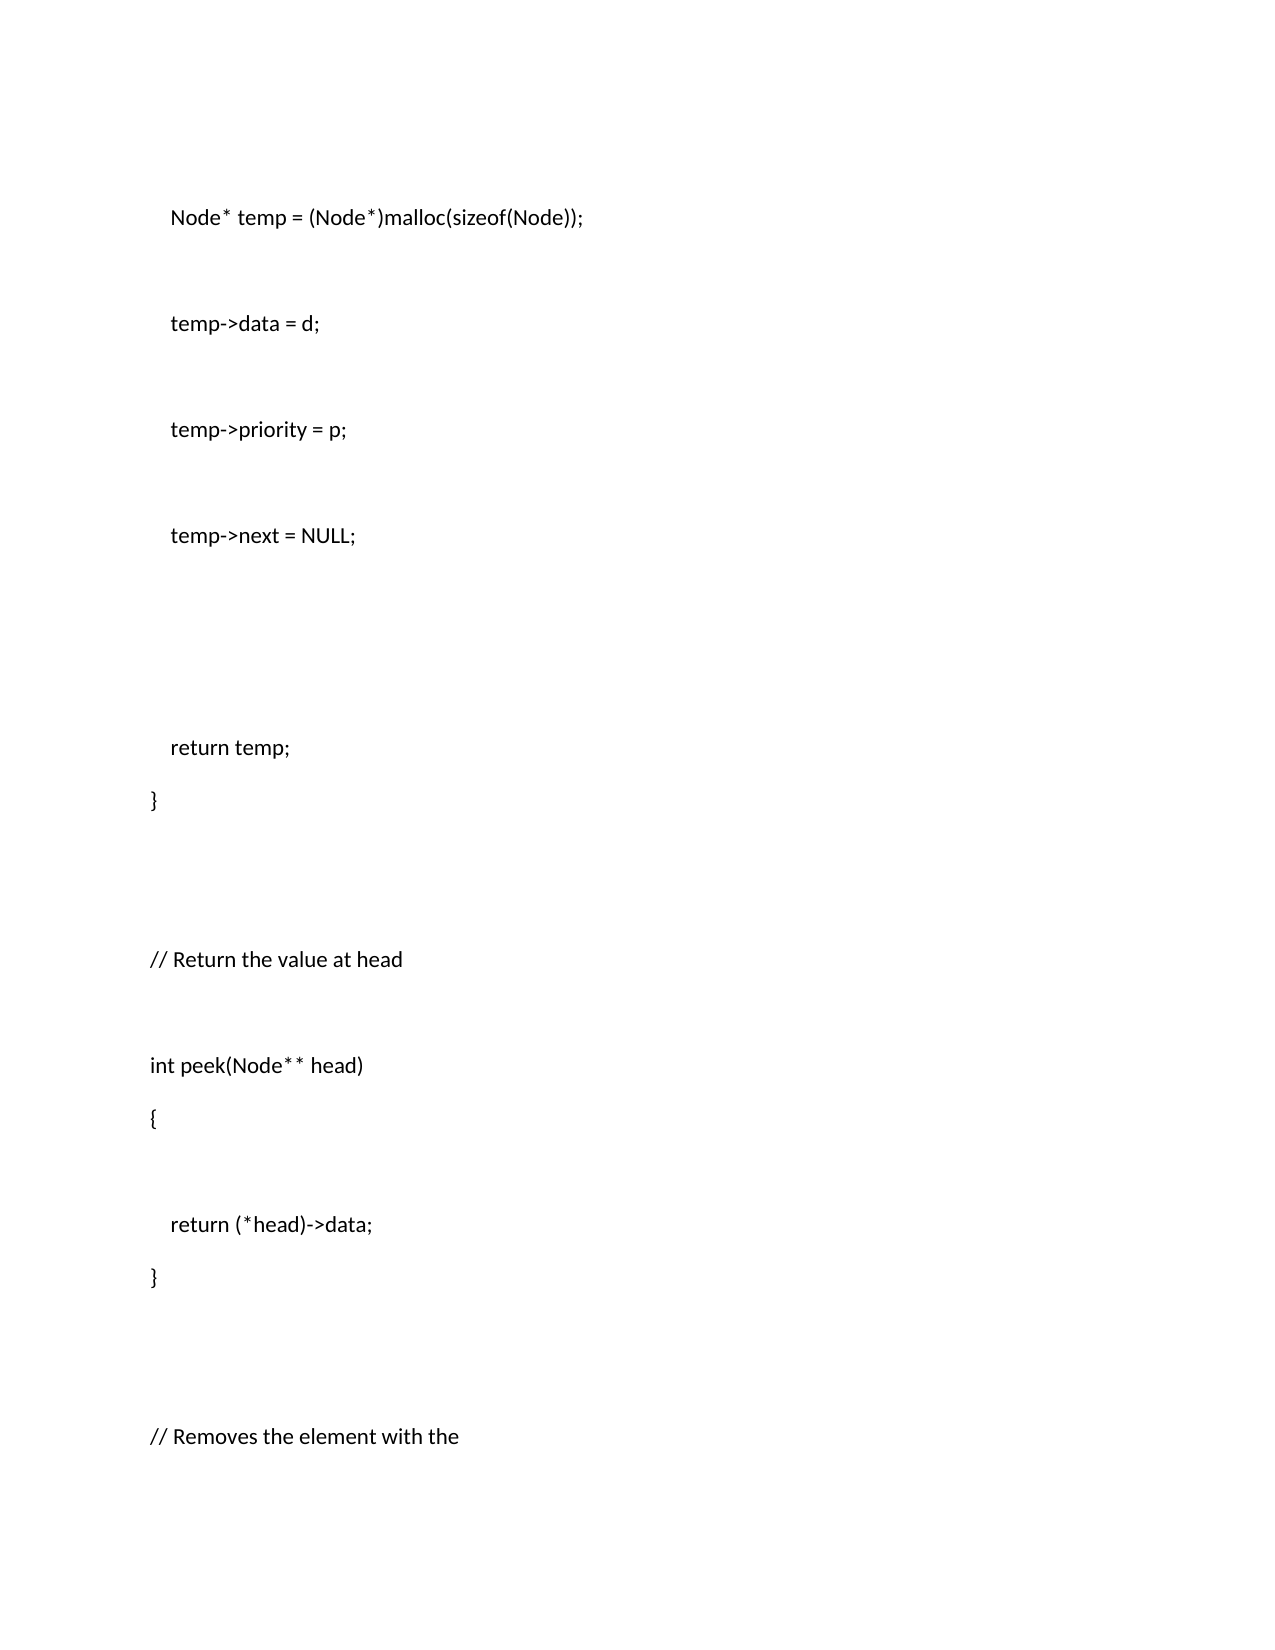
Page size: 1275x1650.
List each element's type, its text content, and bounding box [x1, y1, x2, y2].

text temp->priority = p; [150, 415, 1125, 443]
text return temp; [150, 733, 1125, 761]
text Node* temp = (Node*)malloc(sizeof(Node)); [150, 203, 1125, 231]
text temp->next = NULL; [150, 521, 1125, 549]
text { [150, 1104, 1125, 1132]
text } [150, 1263, 1125, 1291]
text // Removes the element with the [150, 1422, 1125, 1451]
text } [150, 786, 1125, 814]
text return (*head)->data; [150, 1210, 1125, 1238]
text temp->data = d; [150, 309, 1125, 337]
text int peek(Node** head) [150, 1051, 1125, 1079]
text // Return the value at head [150, 945, 1125, 973]
